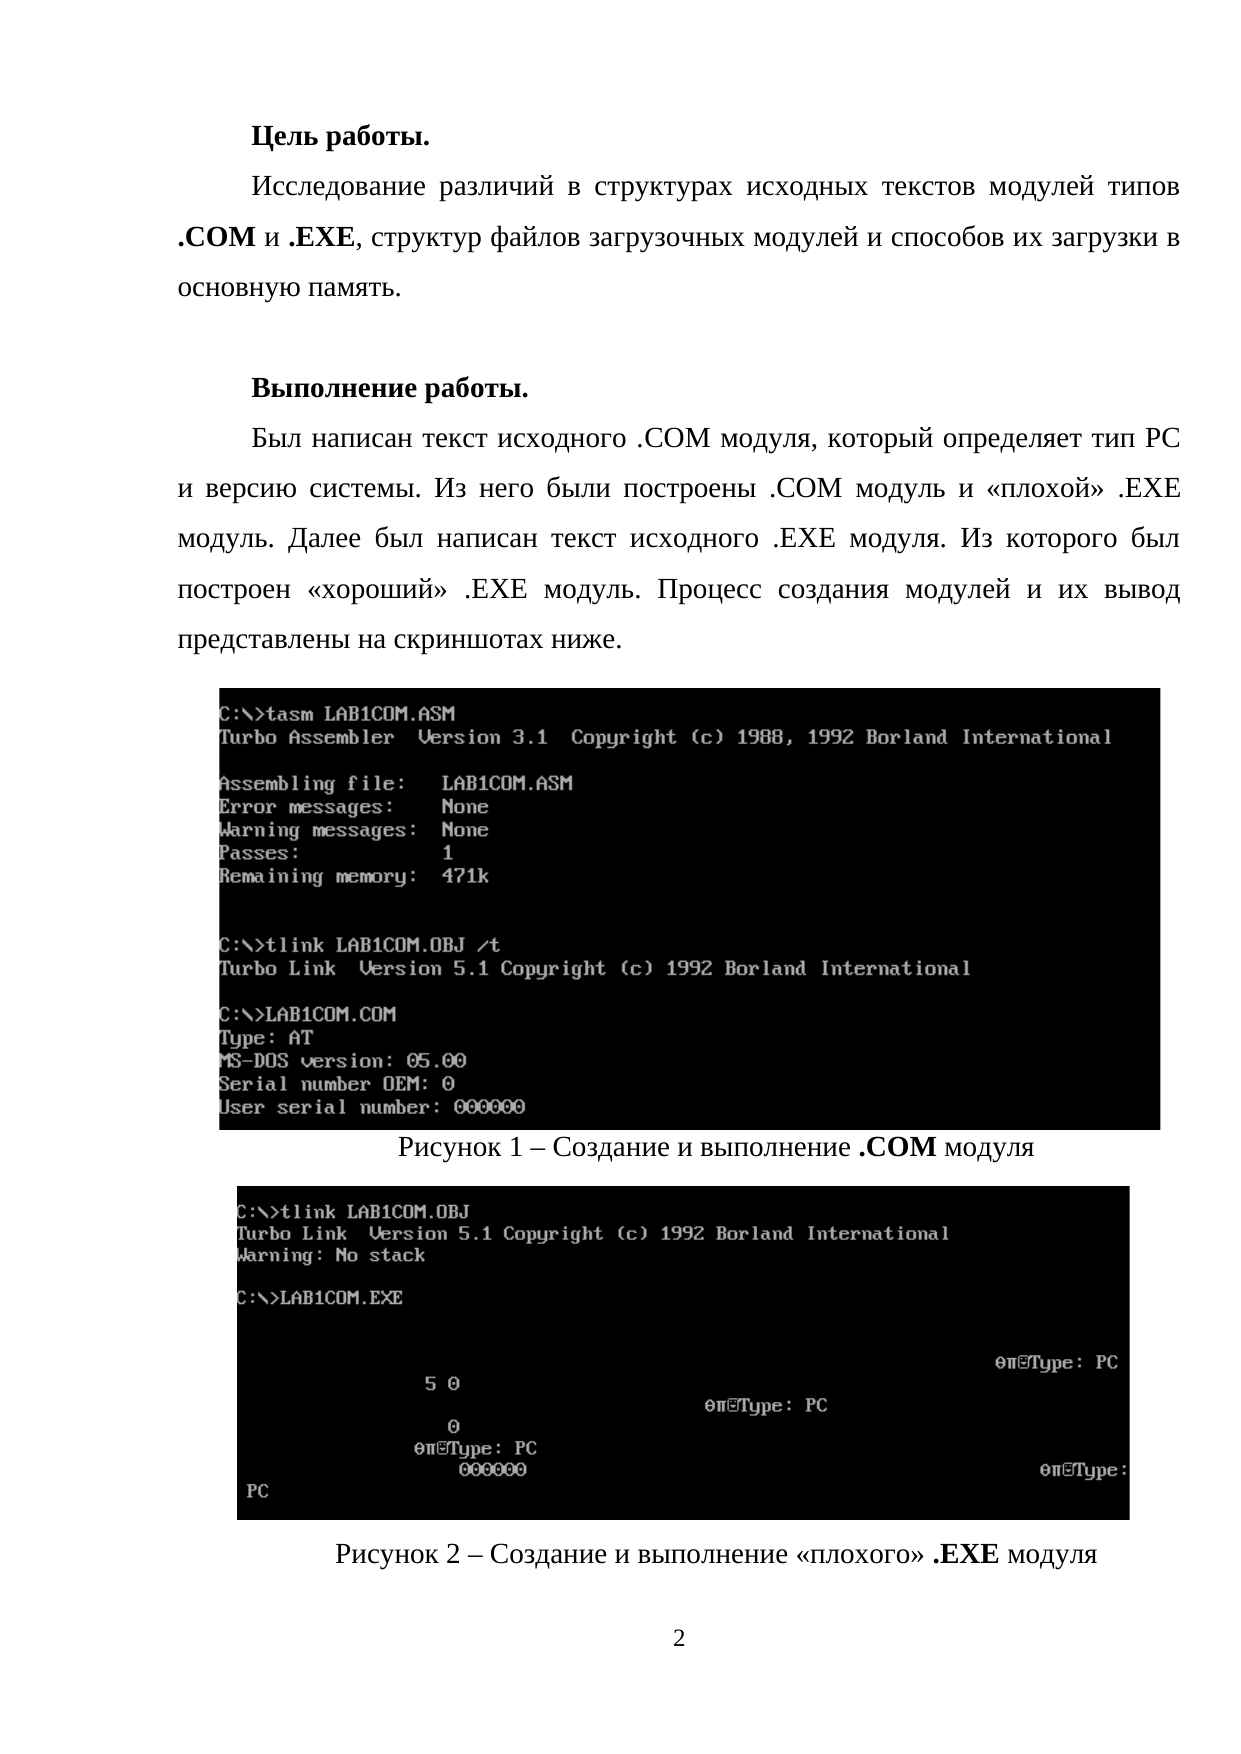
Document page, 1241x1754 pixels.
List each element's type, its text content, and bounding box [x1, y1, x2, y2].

text Выполнение работы. [177, 370, 1181, 403]
text Рисунок 1 – Создание и выполнение .COM модуля [177, 727, 1181, 1163]
text Цель работы. [177, 118, 1181, 152]
picture [237, 1186, 1130, 1520]
text Рисунок 2 – Создание и выполнение «плохого» .EXE модуля [177, 1192, 1181, 1570]
picture [219, 688, 1161, 1130]
text Был написан текст исходного .COM модуля, который определяет тип PC и версию системы. Из него были построены .COM модуль и «плохой» .EXE модуль. Далее был написан текст исходного .EXE модуля. Из которого был построен «хороший» .EXE модуль. Процесс создания модулей и их вывод представлены на скриншотах ниже. [177, 420, 1181, 655]
text Исследование различий в структурах исходных текстов модулей типов .COM и .EXE, структур файлов загрузочных модулей и способов их загрузки в основную память. [177, 168, 1181, 303]
